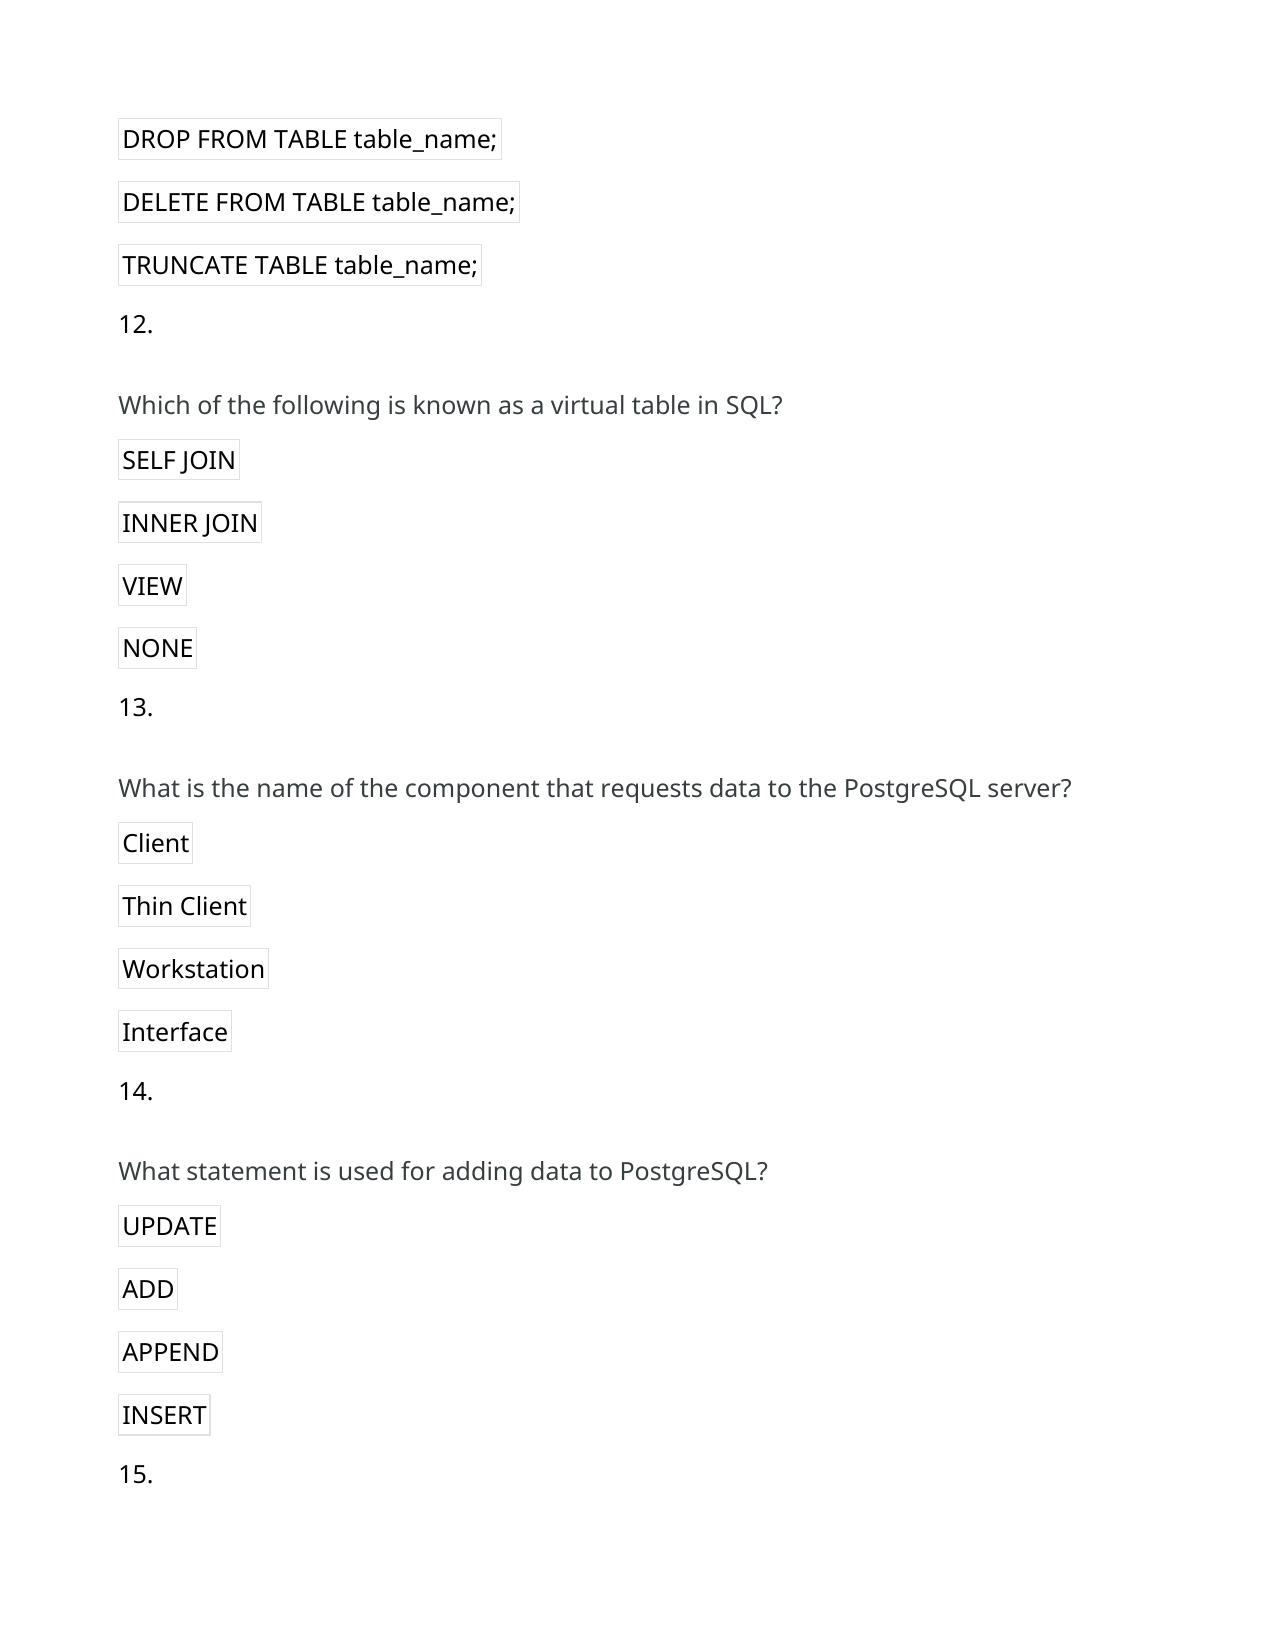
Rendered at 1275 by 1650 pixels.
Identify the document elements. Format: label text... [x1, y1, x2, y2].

text Interface [119, 1011, 231, 1051]
text [269, 947, 1157, 989]
text [197, 627, 1157, 669]
text [520, 181, 1157, 223]
text 14. [118, 1073, 1157, 1107]
text 12. [118, 307, 1157, 341]
text [240, 438, 1157, 480]
text [187, 564, 1157, 606]
text INNER JOIN [119, 503, 261, 542]
text [223, 1331, 1157, 1373]
text What is the name of the component that requests data to the PostgreSQL server? [118, 771, 1157, 805]
text SELF JOIN [119, 440, 239, 479]
text What statement is used for adding data to PostgreSQL? [118, 1154, 1157, 1188]
text [178, 1268, 1157, 1310]
text [262, 501, 1157, 543]
text INSERT [119, 1395, 209, 1434]
text Thin Client [119, 886, 250, 926]
text [211, 1394, 1157, 1436]
text VIEW [119, 565, 186, 605]
text [502, 118, 1157, 160]
text NONE [119, 628, 196, 668]
text Workstation [119, 949, 268, 988]
text Client [119, 823, 192, 863]
text DROP FROM TABLE table_name; [119, 119, 501, 159]
text 13. [118, 690, 1157, 724]
text ADD [119, 1269, 177, 1309]
text 15. [118, 1457, 1157, 1491]
text [251, 884, 1157, 927]
text [221, 1205, 1157, 1247]
text APPEND [119, 1332, 222, 1372]
text [482, 244, 1157, 286]
text [193, 822, 1157, 864]
text DELETE FROM TABLE table_name; [119, 182, 519, 222]
text [232, 1010, 1157, 1052]
text TRUNCATE TABLE table_name; [119, 245, 481, 285]
text UPDATE [119, 1206, 220, 1246]
text Which of the following is known as a virtual table in SQL? [118, 387, 1157, 421]
